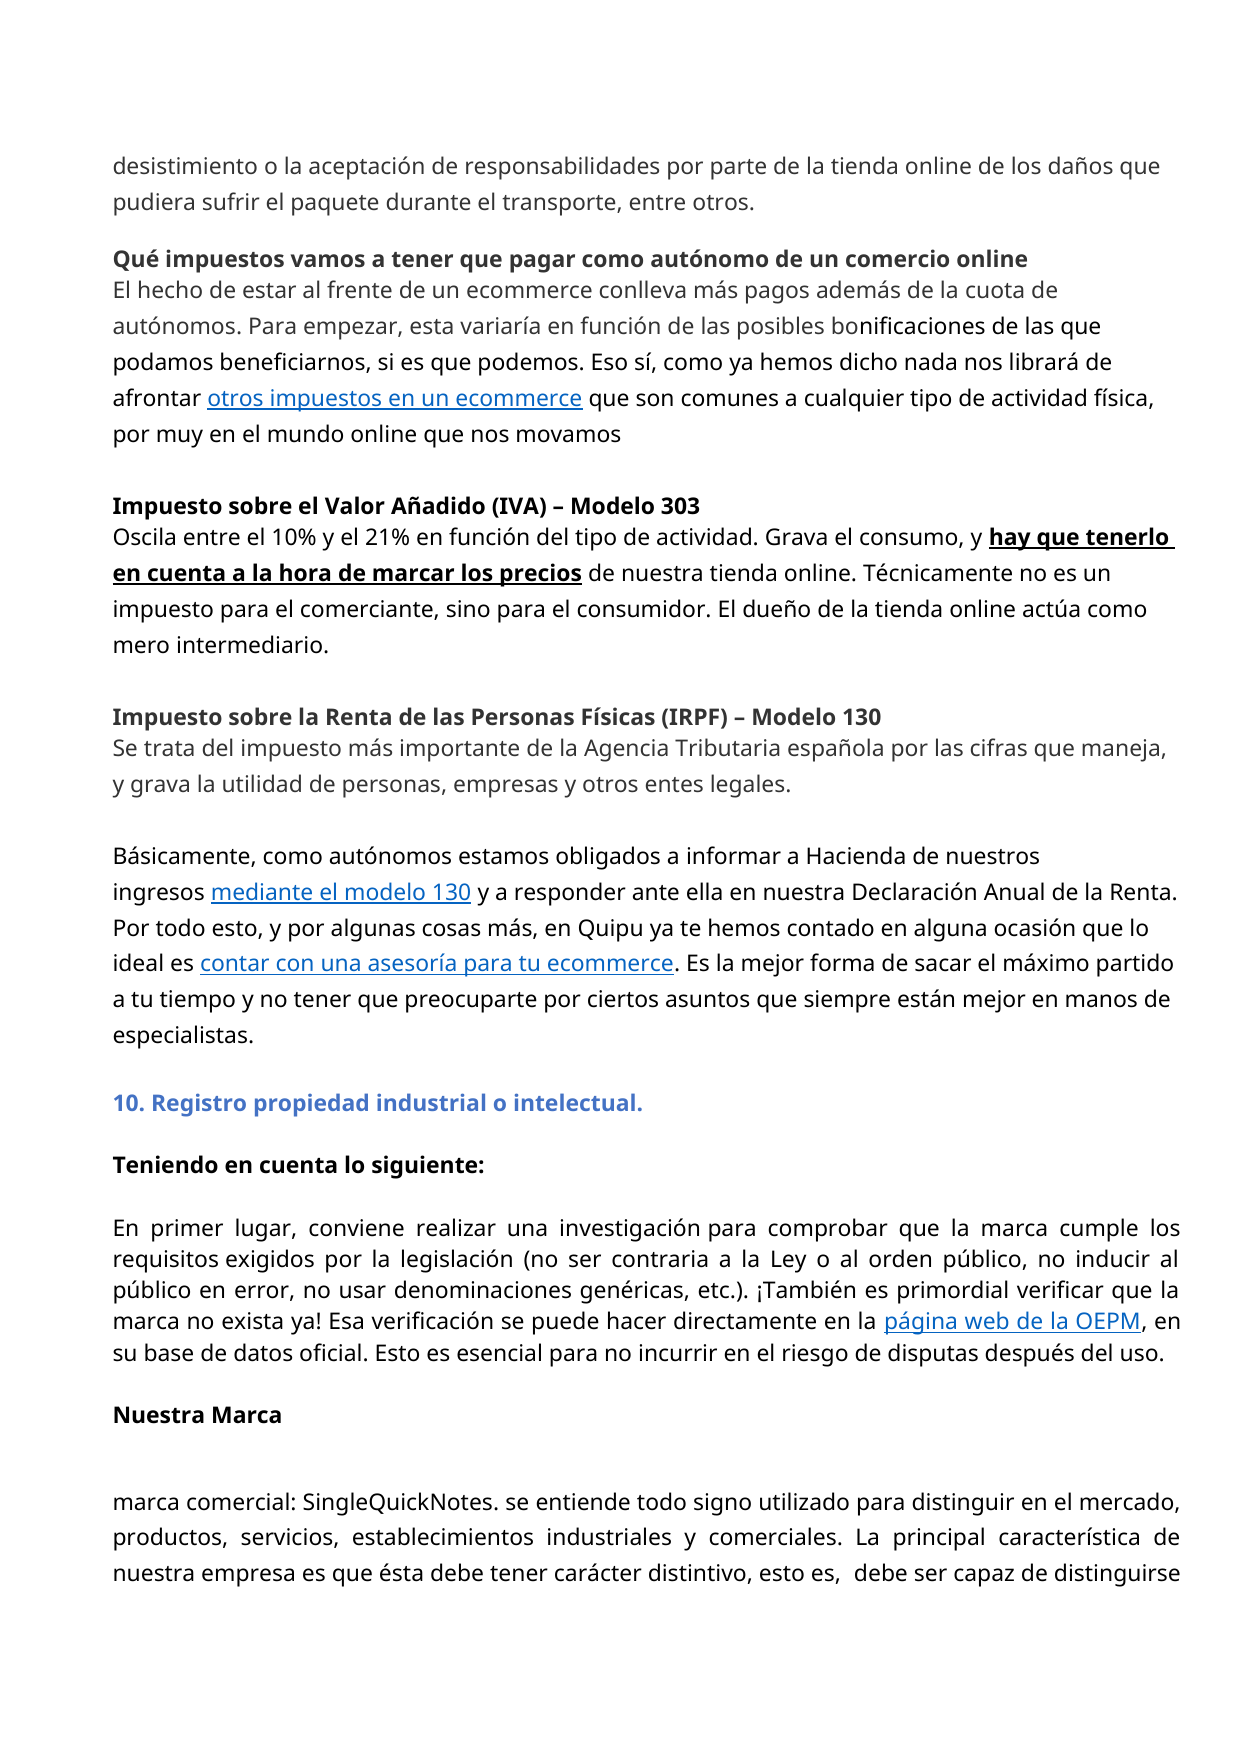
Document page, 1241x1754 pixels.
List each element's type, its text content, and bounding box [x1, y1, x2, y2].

text El hecho de estar al frente de un ecommerce conlleva más pagos además de la cuota de autónomos. Para empezar, esta variaría en función de las posibles bonificaciones de las que podamos beneficiarnos, si es que podemos. Eso sí, como ya hemos dicho nada nos librará de afrontar otros impuestos en un ecommerce que son comunes a cualquier tipo de actividad física, por muy en el mundo online que nos movamos [112, 274, 1181, 449]
text marca comercial: SingleQuickNotes. se entiende todo signo utilizado para distinguir en el mercado, productos, servicios, establecimientos industriales y comerciales. La principal característica de nuestra empresa es que ésta debe tener carácter distintivo, esto es, debe ser capaz de distinguirse [112, 1449, 1181, 1588]
text Oscila entre el 10% y el 21% en función del tipo de actividad. Grava el consumo, y hay que tenerlo en cuenta a la hora de marcar los precios de nuestra tienda online. Técnicamente no es un impuesto para el comerciante, sino para el consumidor. El dueño de la tienda online actúa como mero intermediario. [112, 521, 1181, 660]
text Básicamente, como autónomos estamos obligados a informar a Hacienda de nuestros ingresos mediante el modelo 130 y a responder ante ella en nuestra Declaración Anual de la Renta. [112, 839, 1181, 907]
text Por todo esto, y por algunas cosas más, en Quipu ya te hemos contado en alguna ocasión que lo ideal es contar con una asesoría para tu ecommerce. Es la mejor forma de sacar el máximo partido a tu tiempo y no tener que preocuparte por ciertos asuntos que siempre están mejor en manos de especialistas. [112, 911, 1181, 1051]
subtitle Qué impuestos vamos a tener que pagar como autónomo de un comercio online [112, 243, 1181, 274]
text Se trata del impuesto más importante de la Agencia Tributaria española por las cifras que maneja, y grava la utilidad de personas, empresas y otros entes legales. [112, 732, 1181, 799]
text En primer lugar, conviene realizar una investigación para comprobar que la marca cumple los requisitos exigidos por la legislación (no ser contraria a la Ley o al orden público, no inducir al público en error, no usar denominaciones genéricas, etc.). ¡También es primordial verificar que la marca no exista ya! Esa verificación se puede hacer directamente en la página web de la OEPM, en su base de datos oficial. Esto es esencial para no incurrir en el riesgo de disputas después del uso. [112, 1211, 1181, 1368]
subtitle Impuesto sobre el Valor Añadido (IVA) – Modelo 303 [112, 489, 1181, 521]
text Nuestra Marca [112, 1399, 1181, 1430]
text desistimiento o la aceptación de responsabilidades por parte de la tienda online de los daños que pudiera sufrir el paquete durante el transporte, entre otros. [112, 150, 1181, 217]
text Teniendo en cuenta lo siguiente: [112, 1149, 1181, 1180]
subtitle Impuesto sobre la Renta de las Personas Físicas (IRPF) – Modelo 130 [112, 701, 1181, 732]
text 10. Registro propiedad industrial o intelectual. [112, 1086, 1181, 1118]
